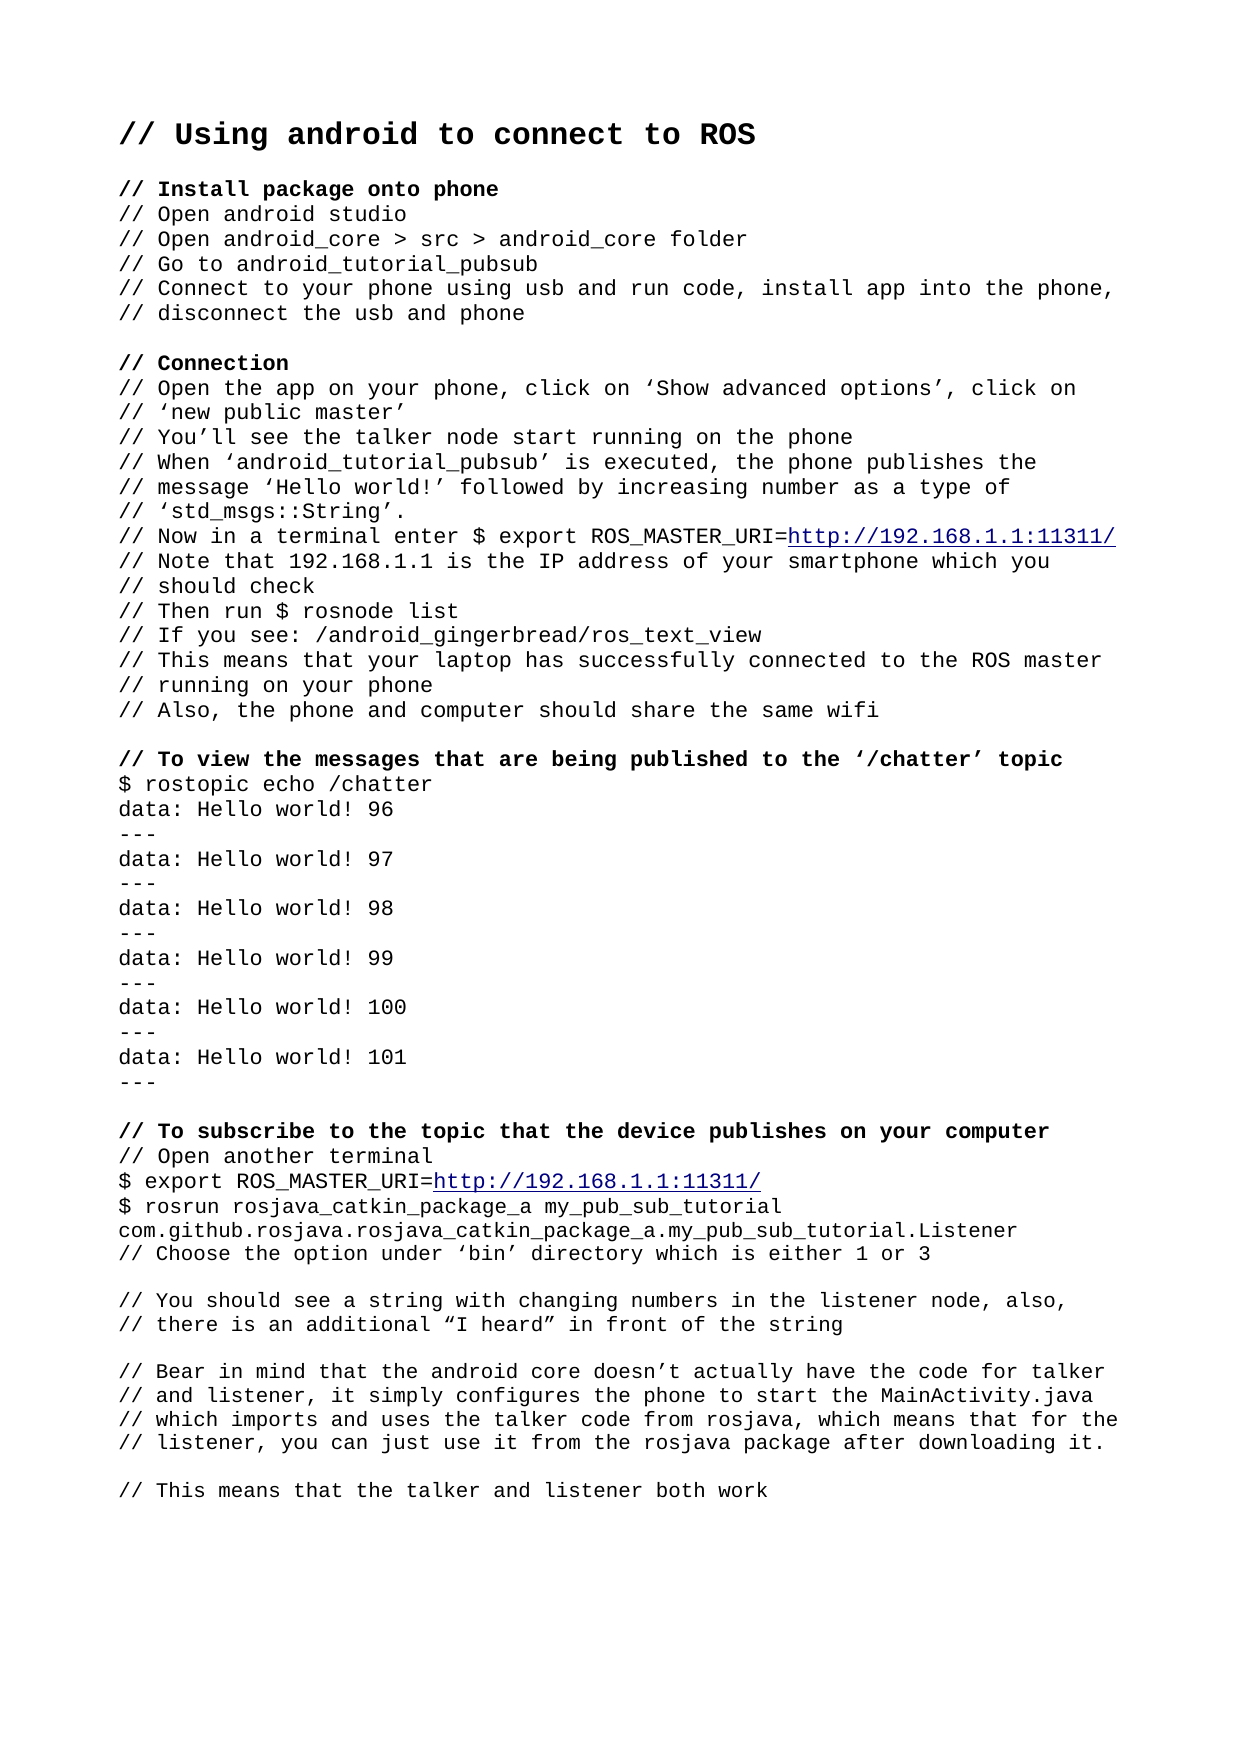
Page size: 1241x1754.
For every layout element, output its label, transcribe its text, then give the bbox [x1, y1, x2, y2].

text // Open android_core > src > android_core folder [118, 228, 1122, 253]
text // To view the messages that are being published to the ‘/chatter’ topic [118, 748, 1122, 773]
text // Connection [118, 352, 1122, 377]
text // Using android to connect to ROS [118, 118, 1122, 153]
text // You’ll see the talker node start running on the phone [118, 426, 1122, 451]
text // You should see a string with changing numbers in the listener node, also, [118, 1291, 1122, 1314]
text // This means that your laptop has successfully connected to the ROS master [118, 649, 1122, 674]
text // Choose the option under ‘bin’ directory which is either 1 or 3 [118, 1243, 1122, 1267]
text --- [118, 1021, 1122, 1046]
text // message ‘Hello world!’ followed by increasing number as a type of [118, 476, 1122, 501]
text data: Hello world! 101 [118, 1046, 1122, 1071]
text --- [118, 872, 1122, 897]
text // Also, the phone and computer should share the same wifi [118, 699, 1122, 724]
text // This means that the talker and listener both work [118, 1480, 1122, 1503]
text // Bear in mind that the android core doesn’t actually have the code for talker [118, 1361, 1122, 1385]
text // ‘new public master’ [118, 401, 1122, 426]
text // which imports and uses the talker code from rosjava, which means that for the // listener, you can just use it from the rosjava package after downloading it. [118, 1409, 1122, 1456]
text $ rostopic echo /chatter [118, 773, 1122, 798]
text --- [118, 922, 1122, 947]
text data: Hello world! 96 [118, 798, 1122, 823]
text // should check [118, 575, 1122, 600]
text --- [118, 972, 1122, 996]
text data: Hello world! 97 [118, 848, 1122, 872]
text --- [118, 823, 1122, 848]
text // Connect to your phone using usb and run code, install app into the phone, // disconnect the usb and phone [118, 277, 1122, 327]
text // ‘std_msgs::String’. [118, 501, 1122, 525]
text // running on your phone [118, 674, 1122, 699]
text data: Hello world! 98 [118, 897, 1122, 922]
text // If you see: /android_gingerbread/ros_text_view [118, 624, 1122, 649]
text // When ‘android_tutorial_pubsub’ is executed, the phone publishes the [118, 451, 1122, 476]
text // and listener, it simply configures the phone to start the MainActivity.java [118, 1385, 1122, 1409]
text // Go to android_tutorial_pubsub [118, 253, 1122, 277]
text // there is an additional “I heard” in front of the string [118, 1314, 1122, 1338]
text data: Hello world! 100 [118, 996, 1122, 1021]
text // Open the app on your phone, click on ‘Show advanced options’, click on [118, 377, 1122, 401]
text // Now in a terminal enter $ export ROS_MASTER_URI=http://192.168.1.1:11311/ [118, 525, 1122, 550]
text $ export ROS_MASTER_URI=http://192.168.1.1:11311/ [118, 1170, 1122, 1195]
text // To subscribe to the topic that the device publishes on your computer [118, 1120, 1122, 1145]
text // Install package onto phone [118, 178, 1122, 203]
text --- [118, 1071, 1122, 1096]
text // Then run $ rosnode list [118, 600, 1122, 624]
text // Note that 192.168.1.1 is the IP address of your smartphone which you [118, 550, 1122, 575]
text // Open android studio [118, 203, 1122, 228]
text data: Hello world! 99 [118, 947, 1122, 972]
text $ rosrun rosjava_catkin_package_a my_pub_sub_tutorial com.github.rosjava.rosjava_catkin_package_a.my_pub_sub_tutorial.Listener [118, 1195, 1122, 1243]
text // Open another terminal [118, 1145, 1122, 1170]
